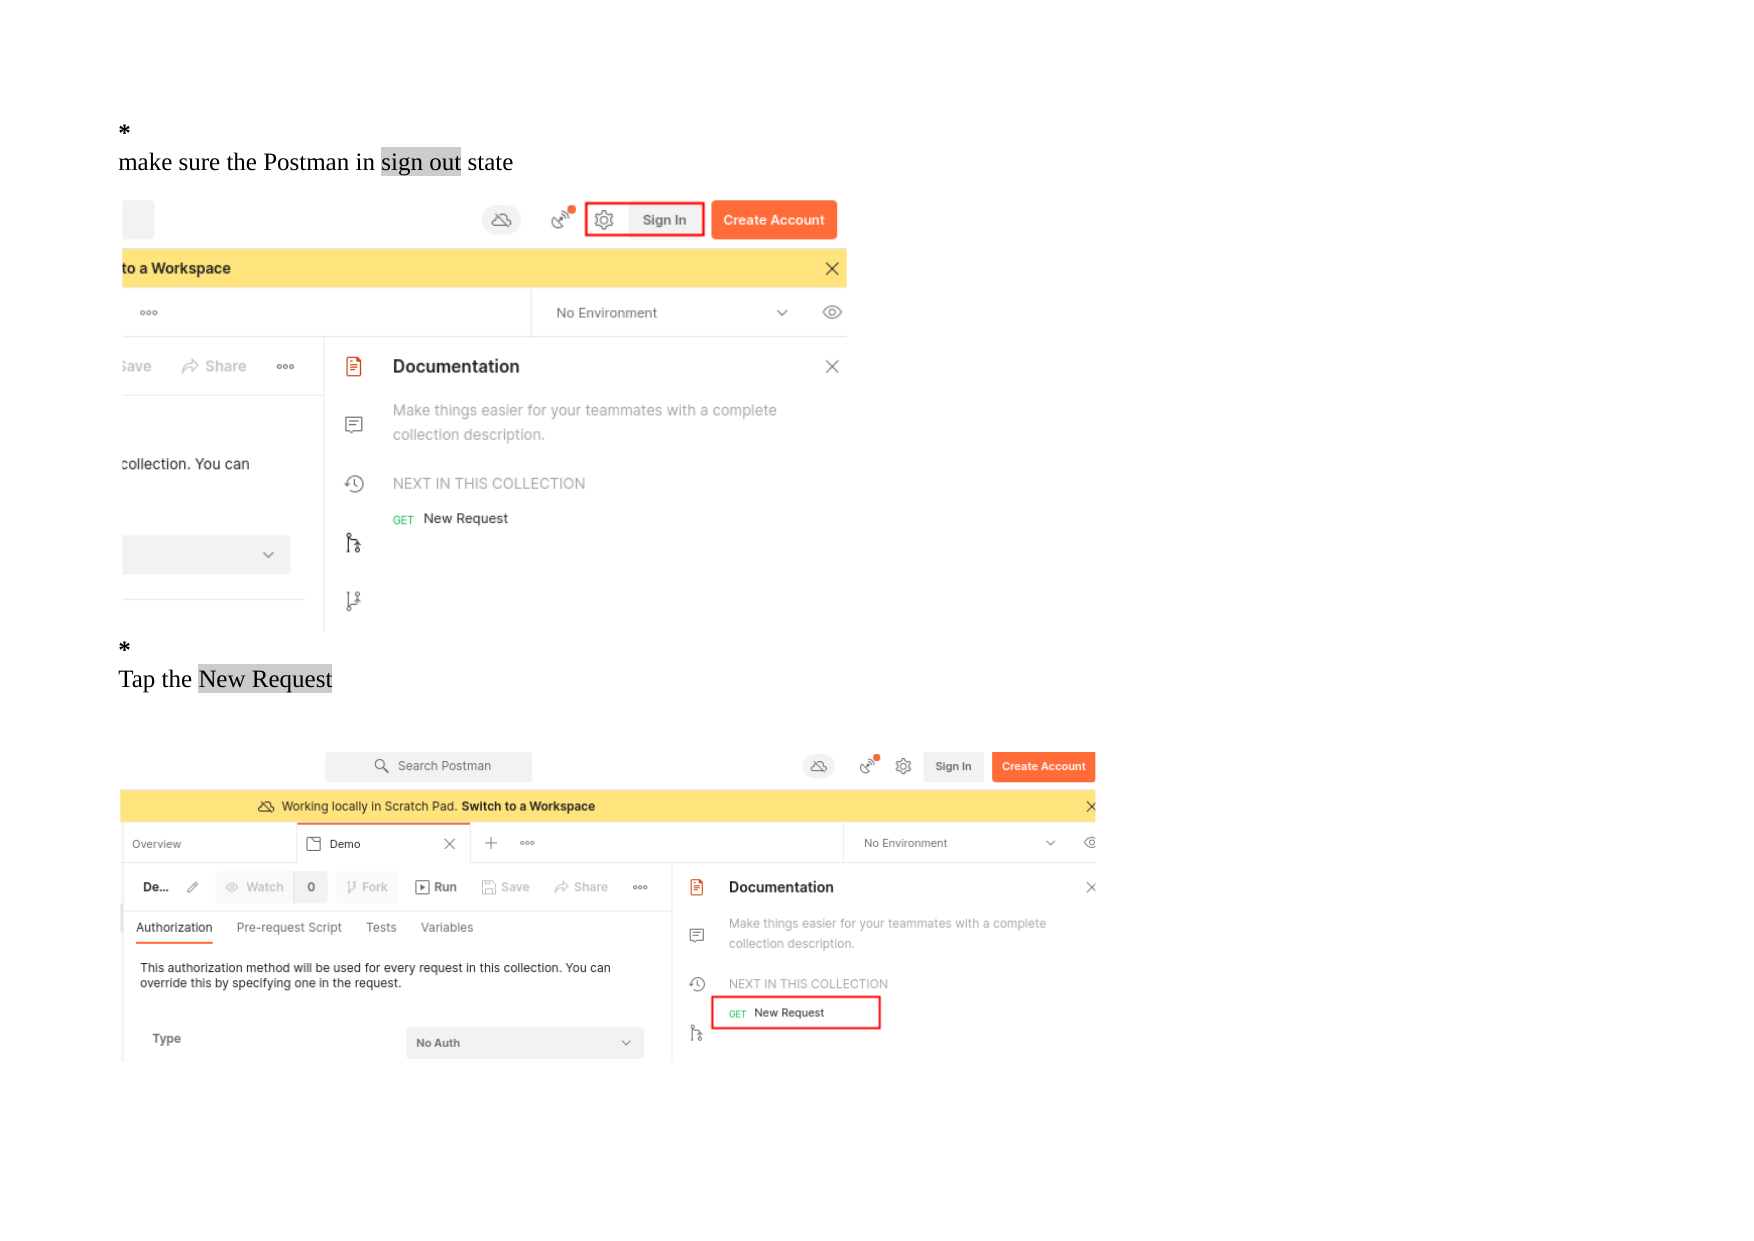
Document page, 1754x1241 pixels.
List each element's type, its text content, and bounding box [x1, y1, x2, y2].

picture [122, 194, 847, 632]
text Tap the New Request [118, 664, 1636, 693]
text * [118, 118, 1636, 147]
picture [120, 752, 1096, 1062]
text make sure the Postman in sign out state [118, 147, 1636, 176]
text * [118, 636, 1636, 664]
